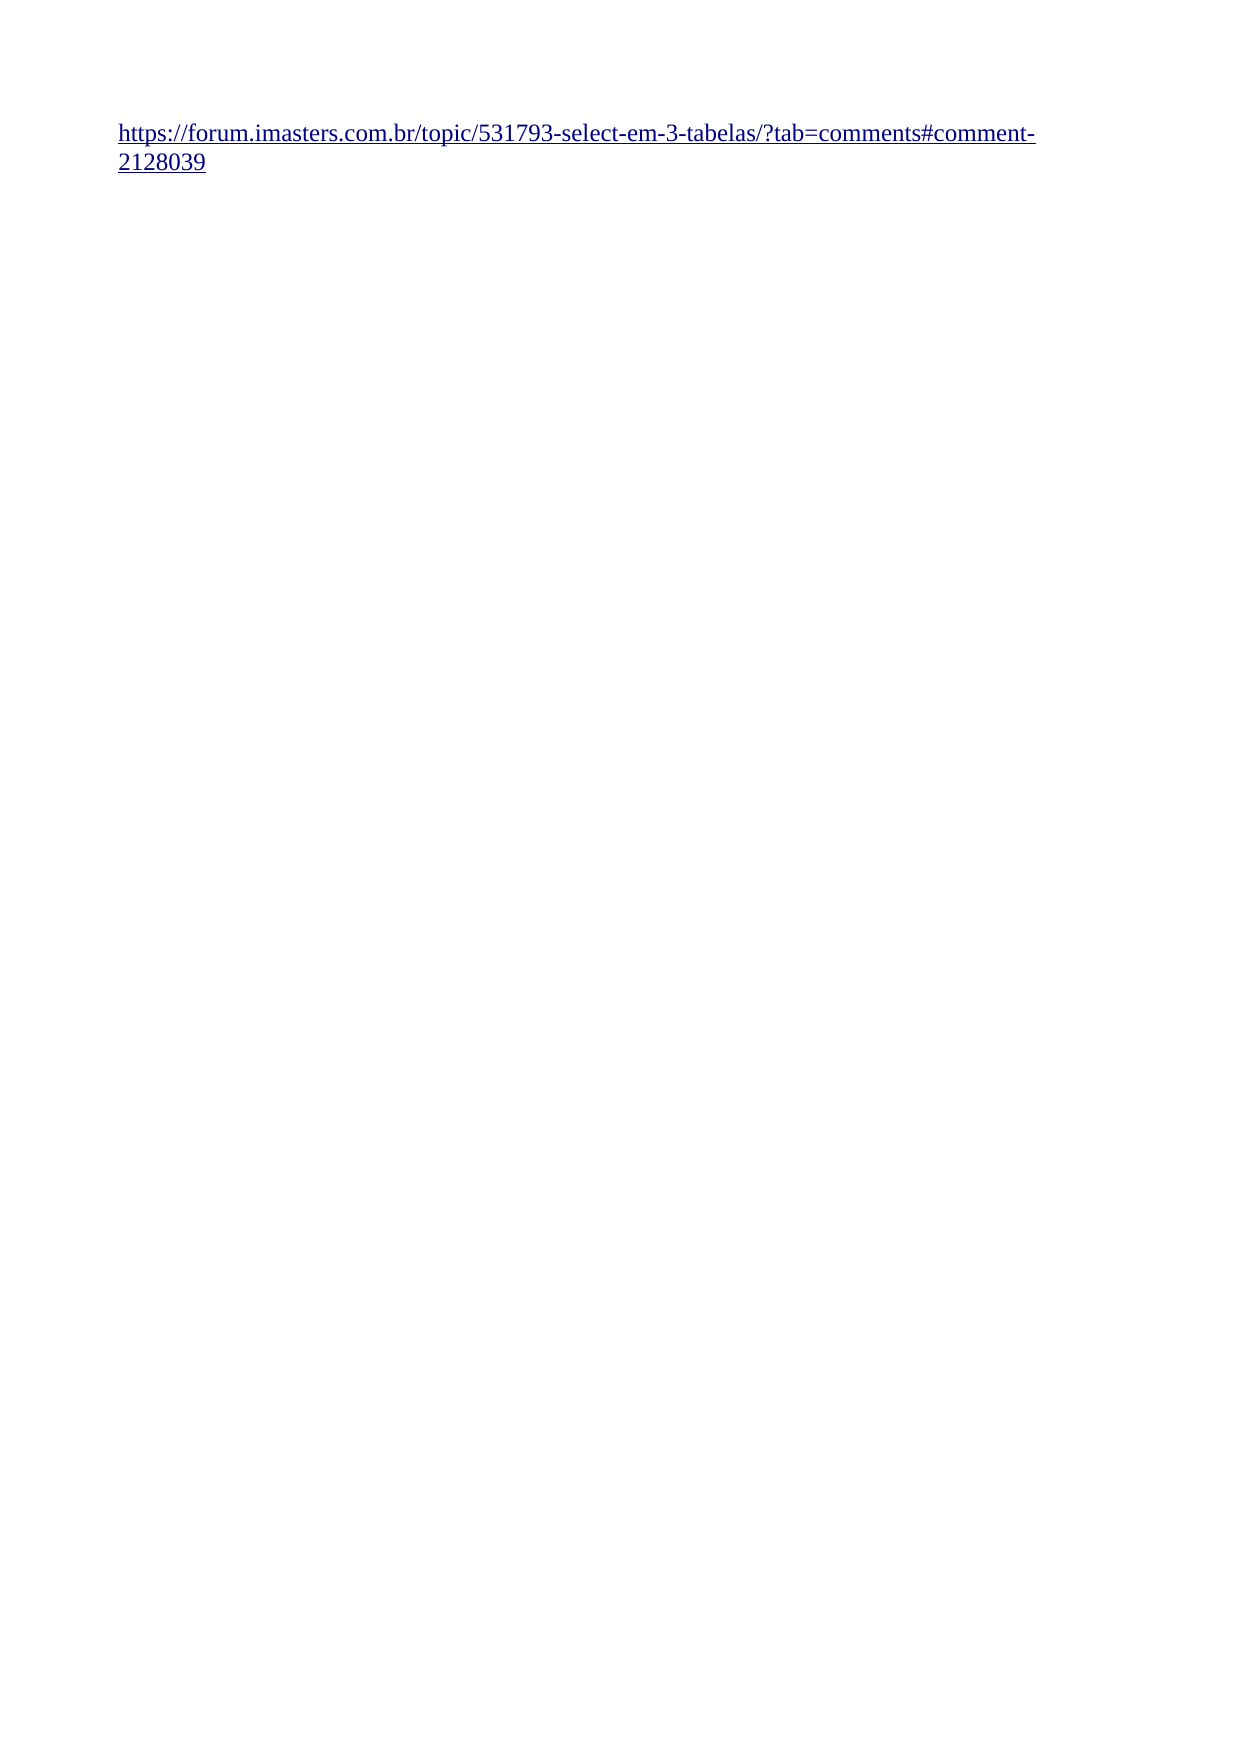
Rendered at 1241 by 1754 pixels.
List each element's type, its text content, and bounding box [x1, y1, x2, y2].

text https://forum.imasters.com.br/topic/531793-select-em-3-tabelas/?tab=comments#comment-2128039 [118, 118, 1122, 176]
